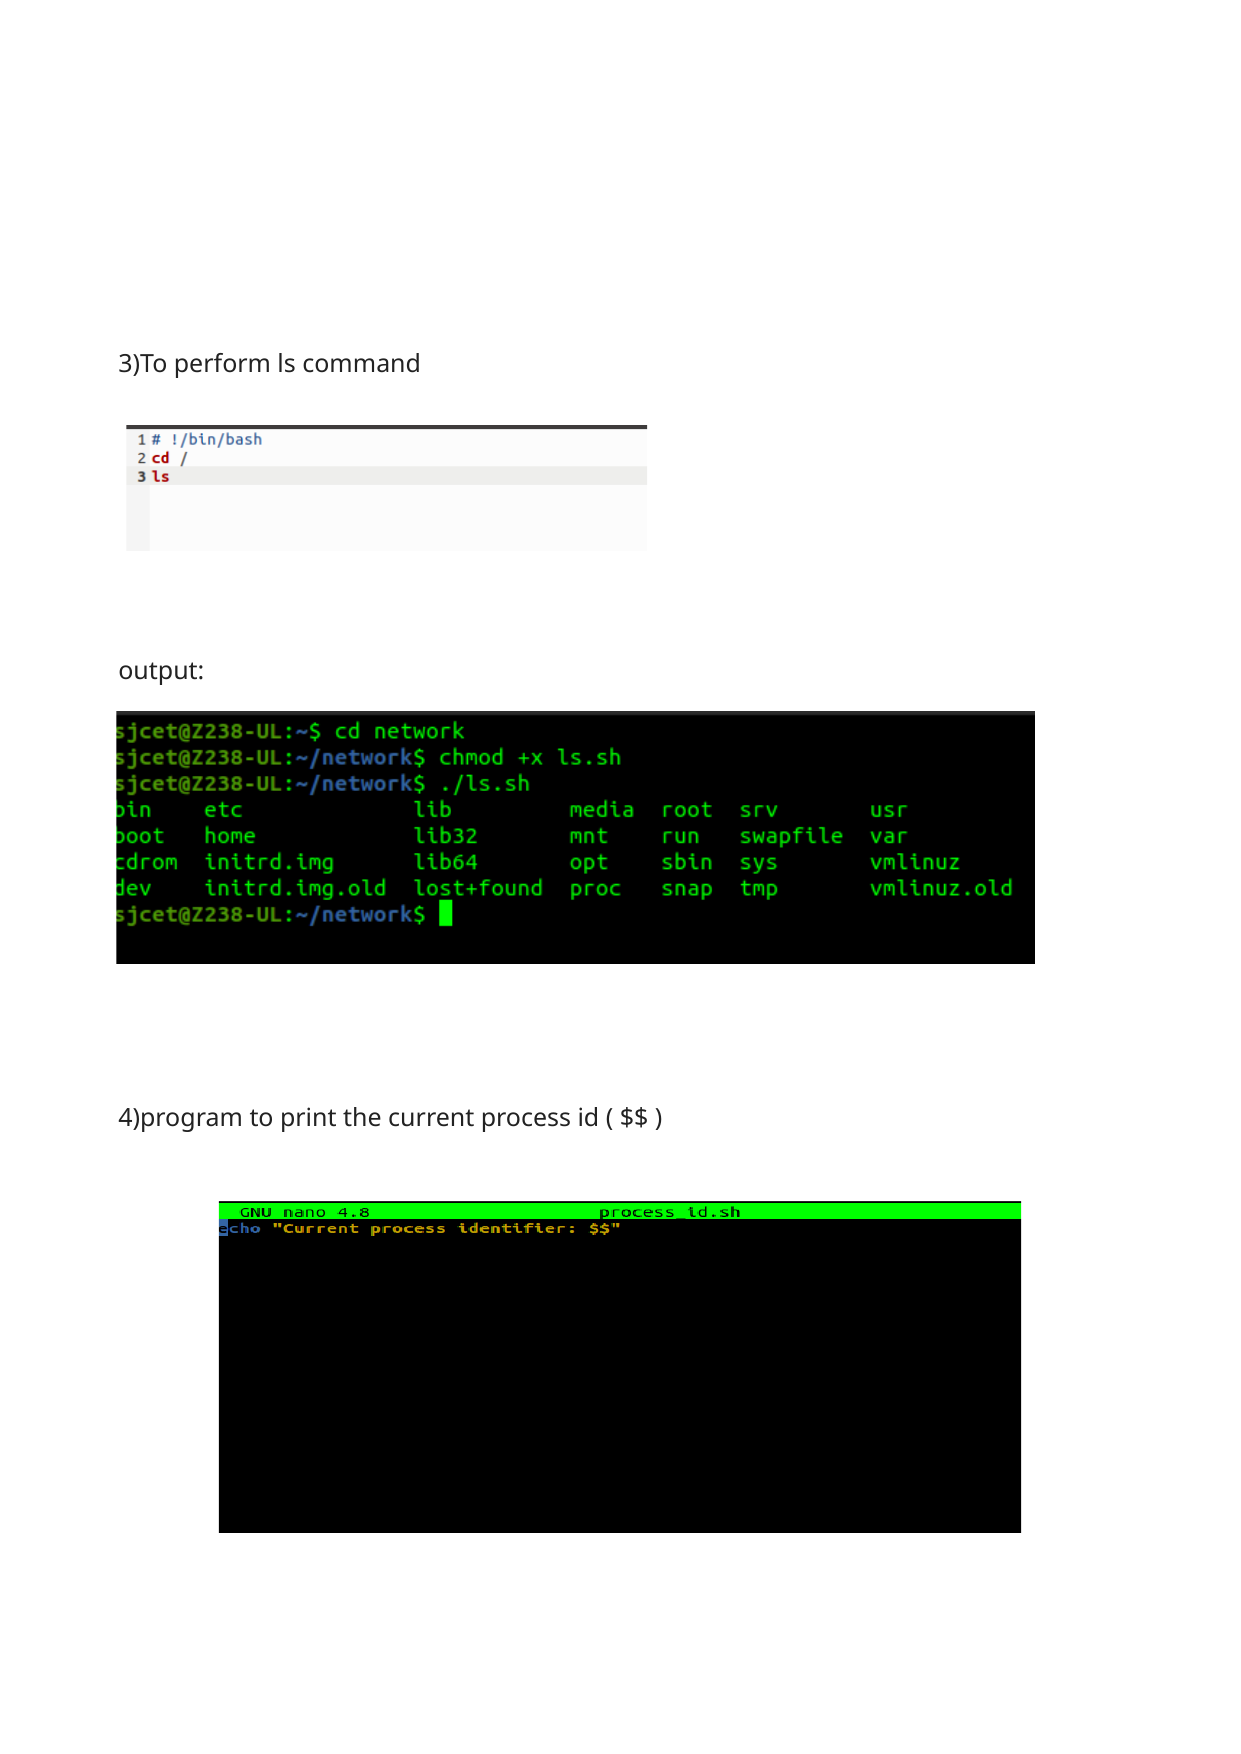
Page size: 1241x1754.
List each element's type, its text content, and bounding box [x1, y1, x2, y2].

text 4)program to print the current process id ( $$ ) [118, 1099, 1122, 1133]
picture [126, 425, 648, 551]
picture [218, 1201, 1022, 1533]
text 3)To perform ls command [118, 346, 1122, 380]
picture [116, 711, 1035, 964]
text output: [118, 652, 1122, 687]
